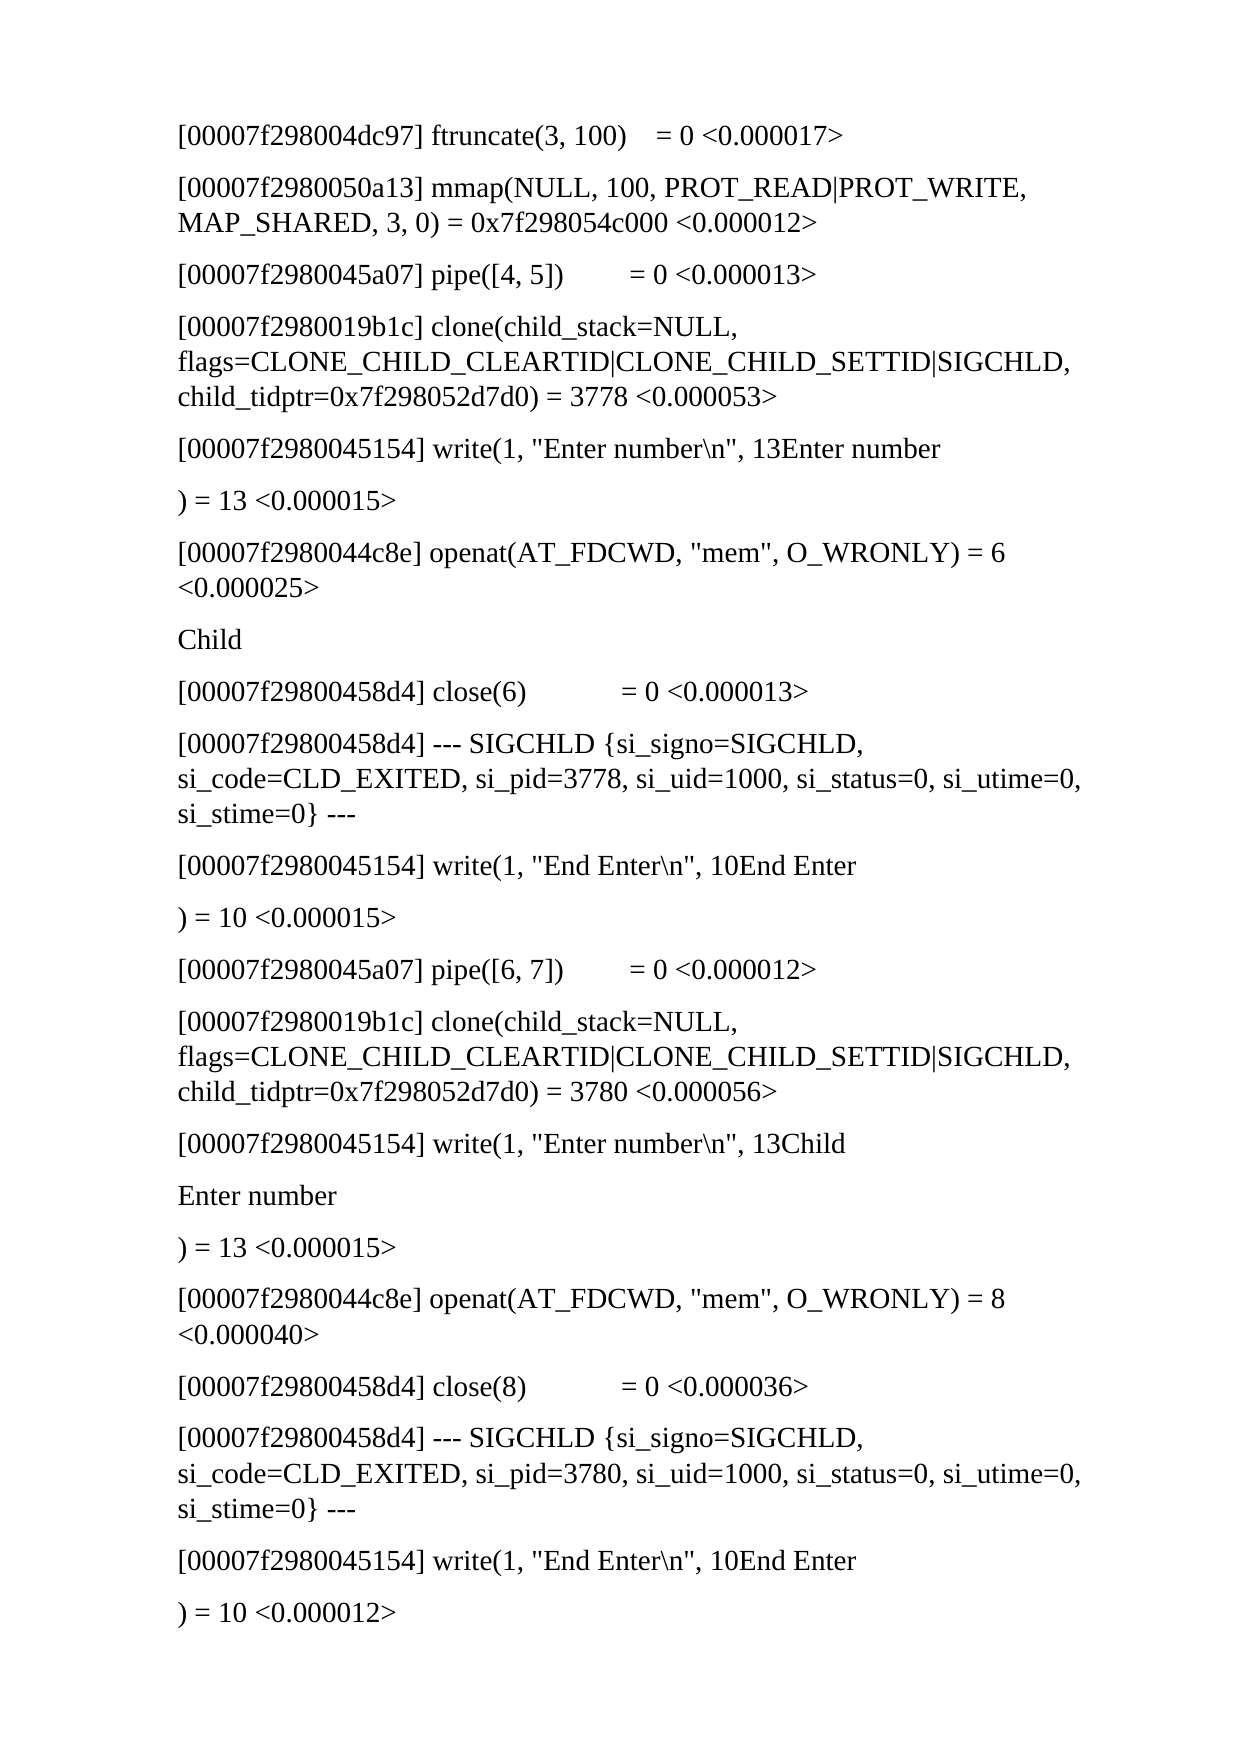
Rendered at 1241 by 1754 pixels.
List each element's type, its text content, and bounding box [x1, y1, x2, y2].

text [00007f2980045a07] pipe([6, 7]) = 0 <0.000012> [177, 952, 1152, 985]
text [00007f2980045a07] pipe([4, 5]) = 0 <0.000013> [177, 257, 1152, 291]
text ) = 13 <0.000015> [177, 1230, 1152, 1263]
text [00007f2980045154] write(1, "Enter number\n", 13Child [177, 1126, 1152, 1159]
text [00007f298004dc97] ftruncate(3, 100) = 0 <0.000017> [177, 118, 1152, 152]
text Child [177, 622, 1152, 656]
text [00007f29800458d4] --- SIGCHLD {si_signo=SIGCHLD, si_code=CLD_EXITED, si_pid=3778, si_uid=1000, si_status=0, si_utime=0, si_stime=0} --- [177, 726, 1152, 830]
text [00007f2980050a13] mmap(NULL, 100, PROT_READ|PROT_WRITE, MAP_SHARED, 3, 0) = 0x7f298054c000 <0.000012> [177, 170, 1152, 239]
text [00007f2980019b1c] clone(child_stack=NULL, flags=CLONE_CHILD_CLEARTID|CLONE_CHILD_SETTID|SIGCHLD, child_tidptr=0x7f298052d7d0) = 3778 <0.000053> [177, 309, 1152, 413]
text ) = 10 <0.000012> [177, 1595, 1152, 1628]
text ) = 10 <0.000015> [177, 900, 1152, 933]
text [00007f2980045154] write(1, "Enter number\n", 13Enter number [177, 431, 1152, 465]
text [00007f2980019b1c] clone(child_stack=NULL, flags=CLONE_CHILD_CLEARTID|CLONE_CHILD_SETTID|SIGCHLD, child_tidptr=0x7f298052d7d0) = 3780 <0.000056> [177, 1004, 1152, 1108]
text Enter number [177, 1178, 1152, 1211]
text [00007f29800458d4] close(8) = 0 <0.000036> [177, 1369, 1152, 1402]
text ) = 13 <0.000015> [177, 483, 1152, 517]
text [00007f29800458d4] --- SIGCHLD {si_signo=SIGCHLD, si_code=CLD_EXITED, si_pid=3780, si_uid=1000, si_status=0, si_utime=0, si_stime=0} --- [177, 1421, 1152, 1524]
text [00007f2980044c8e] openat(AT_FDCWD, "mem", O_WRONLY) = 8 <0.000040> [177, 1282, 1152, 1350]
text [00007f29800458d4] close(6) = 0 <0.000013> [177, 674, 1152, 707]
text [00007f2980045154] write(1, "End Enter\n", 10End Enter [177, 1543, 1152, 1576]
text [00007f2980045154] write(1, "End Enter\n", 10End Enter [177, 848, 1152, 882]
text [00007f2980044c8e] openat(AT_FDCWD, "mem", O_WRONLY) = 6 <0.000025> [177, 535, 1152, 604]
